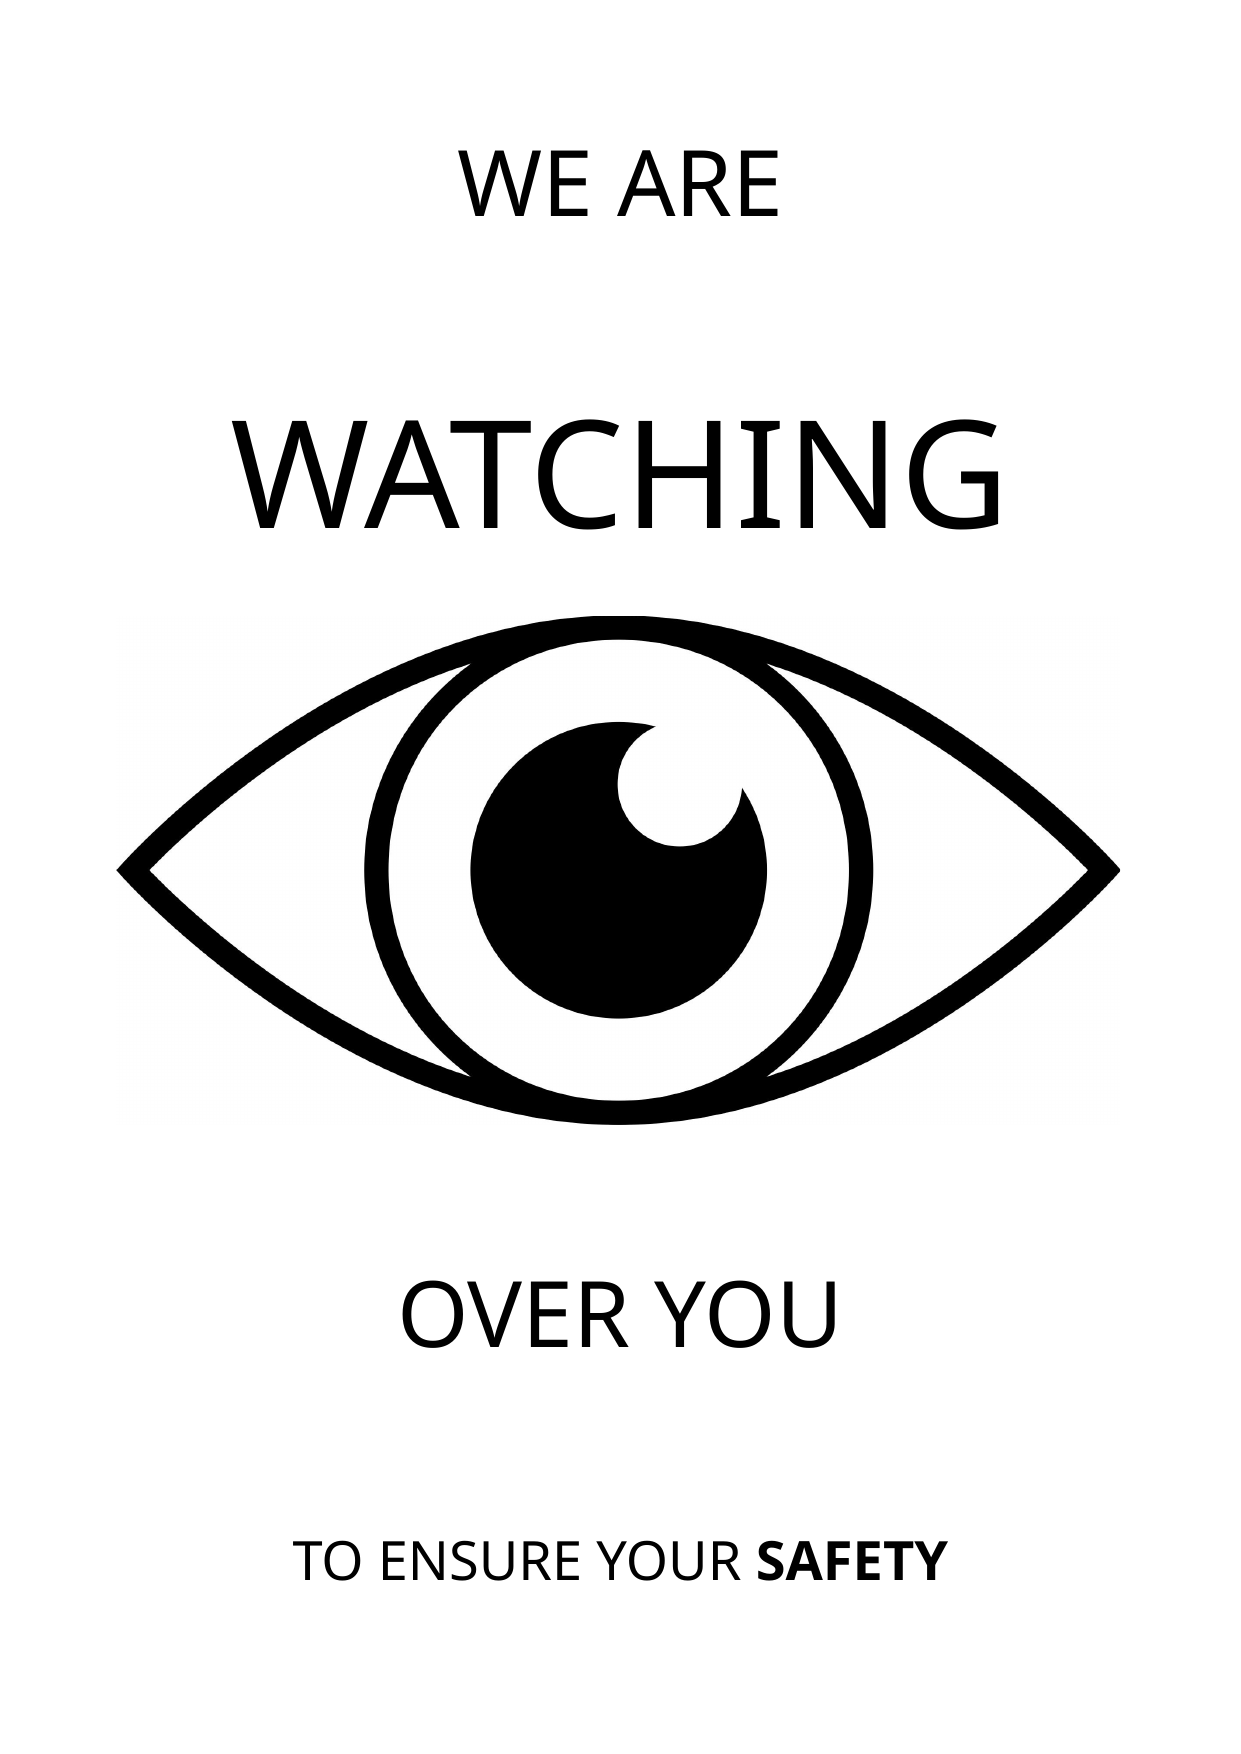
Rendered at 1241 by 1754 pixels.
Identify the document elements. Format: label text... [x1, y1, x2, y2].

text WATCHING [118, 368, 1122, 572]
picture [116, 616, 1121, 1125]
text TO ENSURE YOUR SAFETY [118, 1522, 1122, 1596]
text OVER YOU [118, 1250, 1122, 1375]
text WE ARE [118, 118, 1122, 243]
